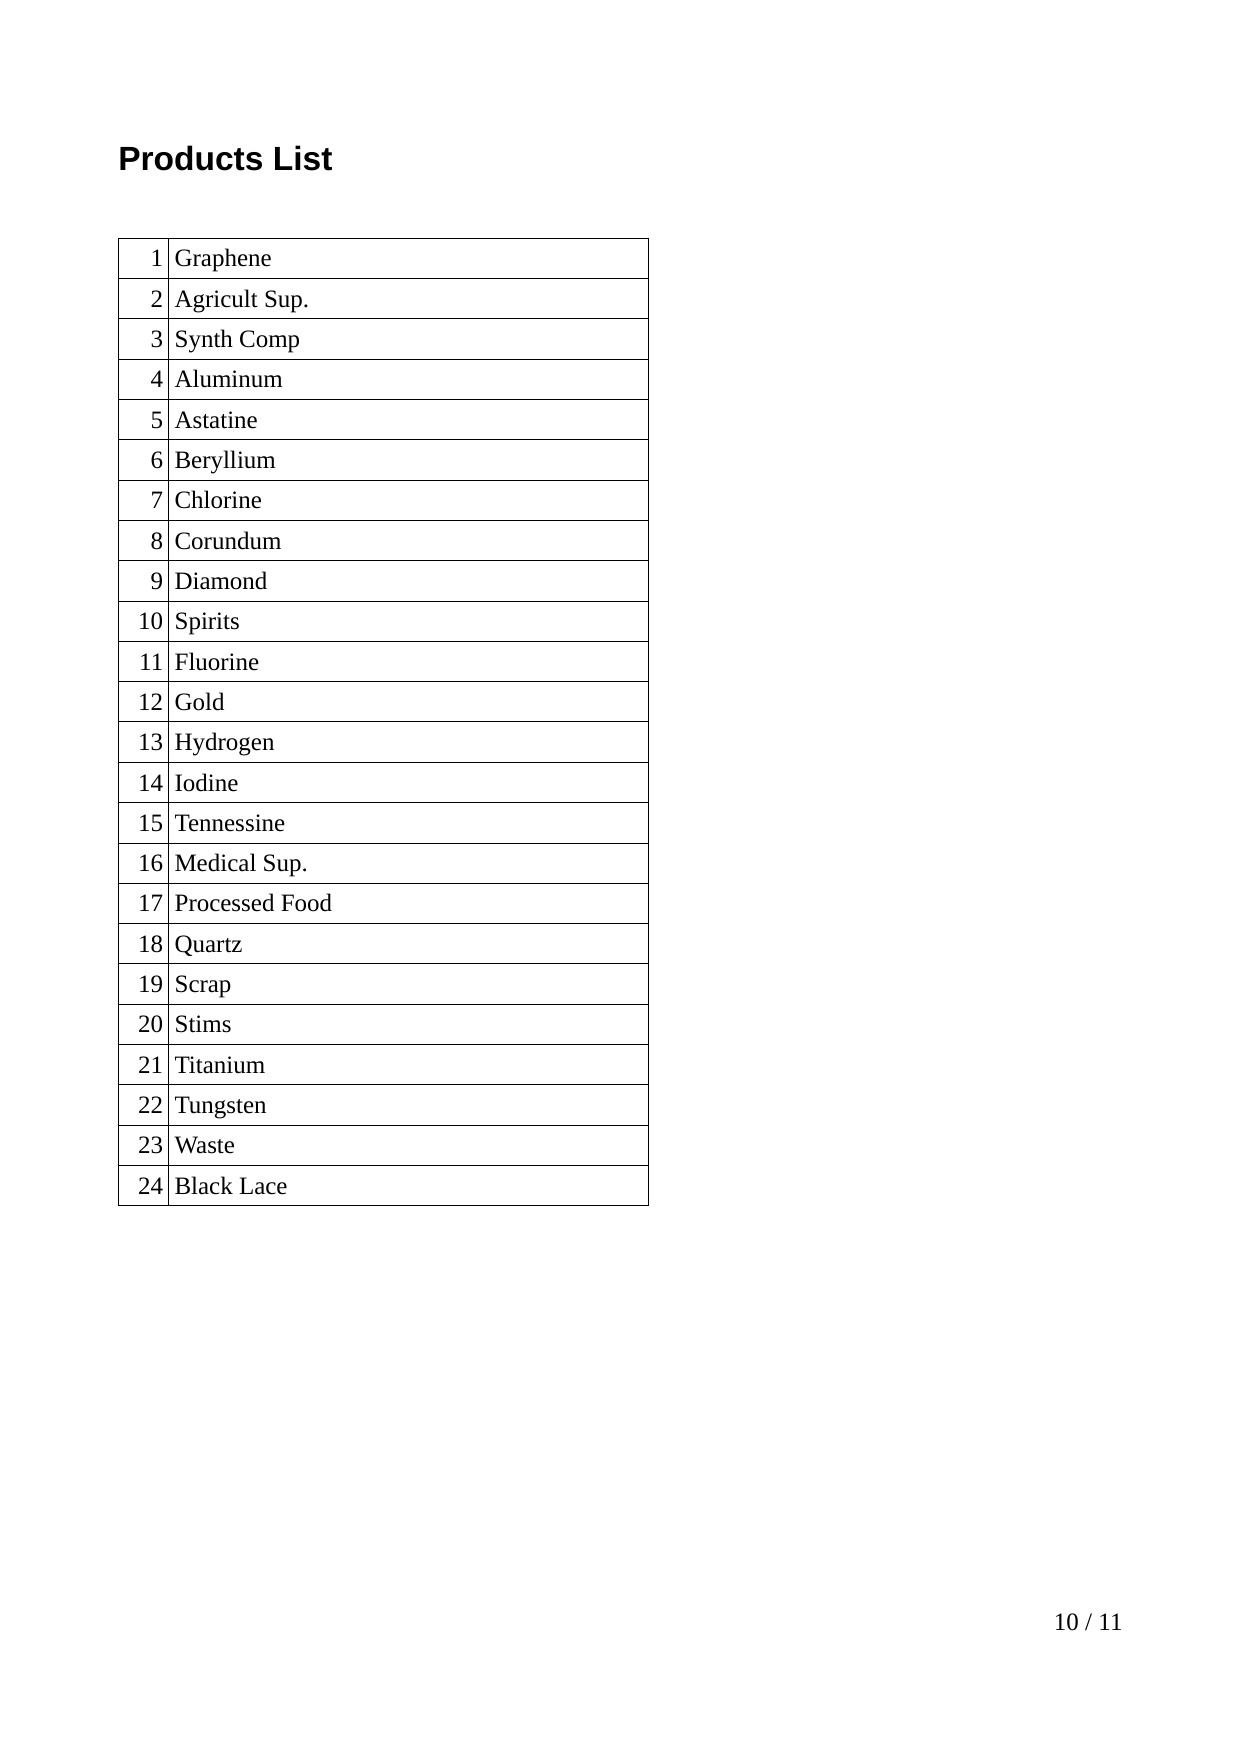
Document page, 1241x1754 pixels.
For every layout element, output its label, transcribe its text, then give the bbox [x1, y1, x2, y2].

table_cell 16 [119, 844, 168, 883]
table_cell 22 [119, 1085, 168, 1124]
table_cell 11 [119, 642, 168, 681]
table_cell 19 [119, 964, 168, 1004]
table_cell Beryllium [169, 440, 648, 479]
table_cell 17 [119, 884, 168, 923]
table_cell Spirits [169, 602, 648, 641]
table_cell Aluminum [169, 360, 648, 399]
table_cell Quartz [169, 924, 648, 963]
table_cell 10 [119, 602, 168, 641]
table_cell Hydrogen [169, 722, 648, 762]
table_cell 13 [119, 722, 168, 762]
table_cell Diamond [169, 561, 648, 601]
table_cell 4 [119, 360, 168, 399]
table_cell 9 [119, 561, 168, 601]
table_cell Medical Sup. [169, 844, 648, 883]
table_cell Gold [169, 682, 648, 721]
table_cell 8 [119, 521, 168, 560]
table_cell 2 [119, 279, 168, 318]
table_cell Tennessine [169, 803, 648, 842]
table_cell 18 [119, 924, 168, 963]
table_cell 14 [119, 763, 168, 802]
table_cell Processed Food [169, 884, 648, 923]
table_cell 3 [119, 319, 168, 359]
table_cell Tungsten [169, 1085, 648, 1124]
table_cell 12 [119, 682, 168, 721]
table_cell 20 [119, 1005, 168, 1044]
table_cell 6 [119, 440, 168, 479]
table_header 1 [119, 239, 168, 278]
table_header Graphene [169, 239, 648, 278]
table_cell Titanium [169, 1045, 648, 1084]
table_cell 21 [119, 1045, 168, 1084]
subtitle Products List [118, 139, 1122, 178]
table_cell Synth Comp [169, 319, 648, 359]
table_cell 7 [119, 481, 168, 520]
table_cell Iodine [169, 763, 648, 802]
table_cell Black Lace [169, 1166, 648, 1205]
table_cell 5 [119, 400, 168, 439]
table_cell 23 [119, 1126, 168, 1165]
table_cell Scrap [169, 964, 648, 1004]
table_cell Stims [169, 1005, 648, 1044]
table_cell Corundum [169, 521, 648, 560]
table_cell Fluorine [169, 642, 648, 681]
table_cell 15 [119, 803, 168, 842]
table_cell Waste [169, 1126, 648, 1165]
table_cell 24 [119, 1166, 168, 1205]
table_cell Astatine [169, 400, 648, 439]
table_cell Agricult Sup. [169, 279, 648, 318]
table_cell Chlorine [169, 481, 648, 520]
